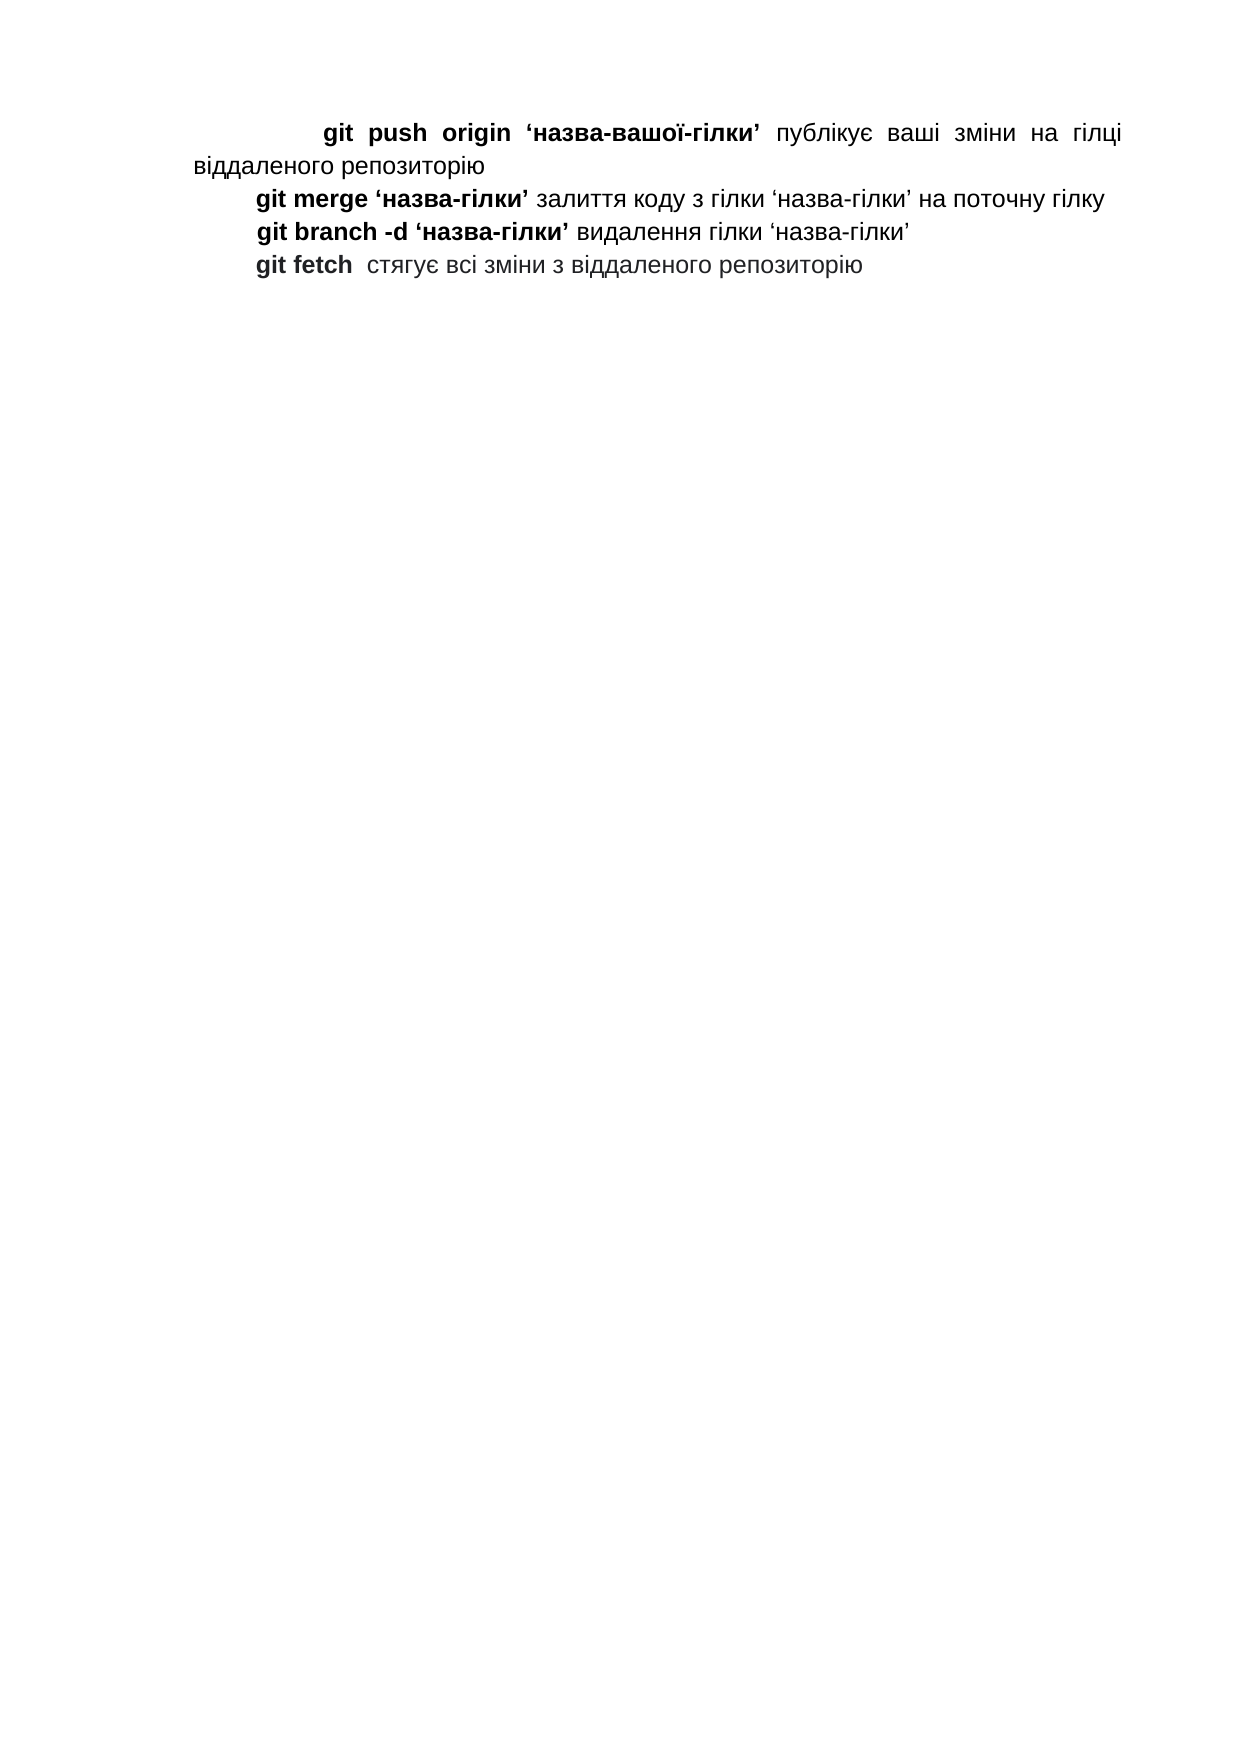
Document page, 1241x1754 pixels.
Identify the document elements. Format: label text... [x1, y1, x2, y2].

text git push origin ‘назва-вашої-гілки’ публікує ваші зміни на гілці віддаленого репозиторію [193, 118, 1122, 180]
text git branch -d ‘назва-гілки’ видалення гілки ‘назва-гілки’ [118, 217, 1122, 246]
text git merge ‘назва-гілки’ залиття коду з гілки ‘назва-гілки’ на поточну гілку [193, 184, 1122, 213]
text git fetch стягує всі зміни з віддаленого репозиторію [193, 250, 1122, 279]
